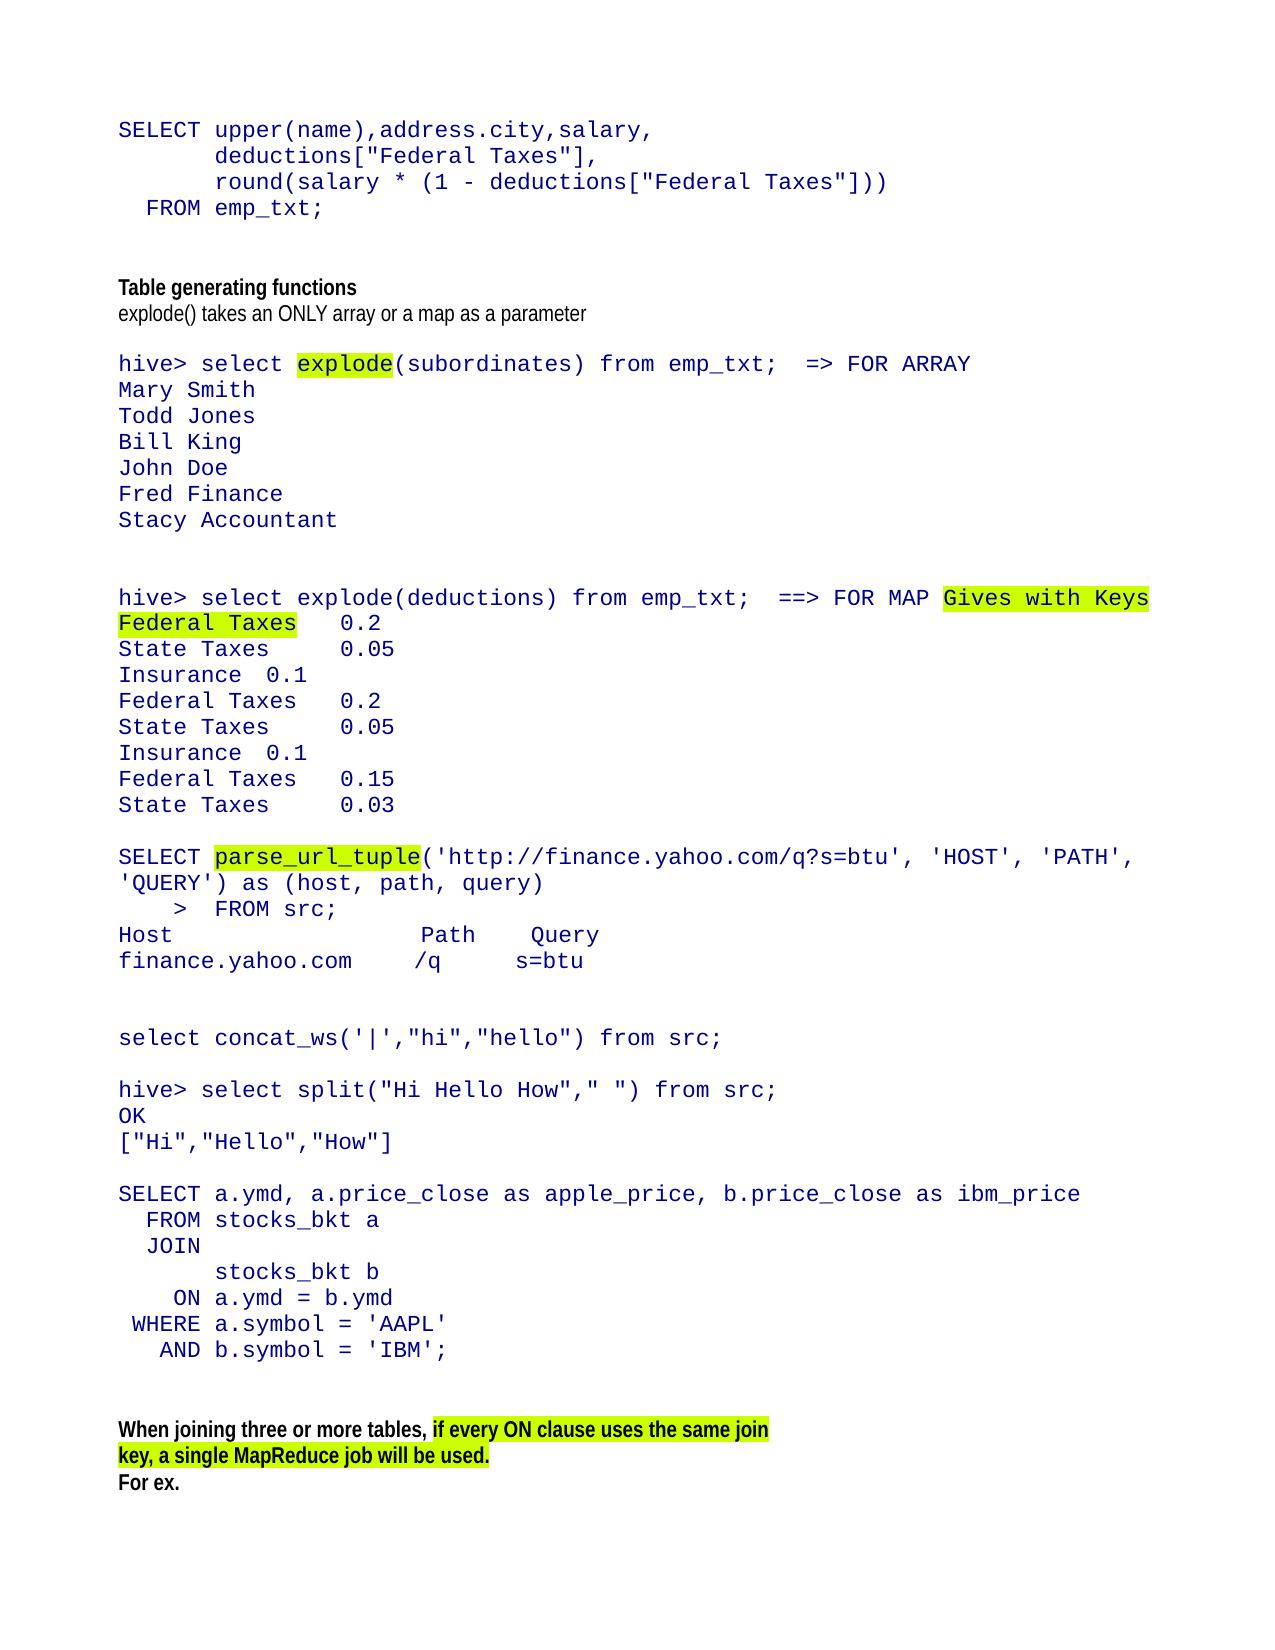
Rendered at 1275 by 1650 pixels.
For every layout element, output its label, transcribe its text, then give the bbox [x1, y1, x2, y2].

text JOIN [118, 1234, 1157, 1260]
text Federal Taxes 0.15 [118, 767, 1157, 793]
text hive> select split("Hi Hello How"," ") from src; [118, 1079, 1157, 1104]
text > FROM src; [118, 897, 1157, 923]
text For ex. [118, 1468, 1157, 1495]
text key, a single MapReduce job will be used. [118, 1442, 1157, 1468]
text select concat_ws('|',"hi","hello") from src; [118, 1027, 1157, 1053]
text Host Path Query [118, 923, 1157, 949]
text Todd Jones [118, 404, 1157, 430]
text WHERE a.symbol = 'AAPL' [118, 1312, 1157, 1338]
text ON a.ymd = b.ymd [118, 1286, 1157, 1312]
text FROM stocks_bkt a [118, 1208, 1157, 1234]
text deductions["Federal Taxes"], [118, 144, 1157, 170]
text John Doe [118, 456, 1157, 482]
text SELECT a.ymd, a.price_close as apple_price, b.price_close as ibm_price [118, 1182, 1157, 1208]
text SELECT parse_url_tuple('http://finance.yahoo.com/q?s=btu', 'HOST', 'PATH', 'QUERY') as (host, path, query) [118, 845, 1157, 897]
text hive> select explode(subordinates) from emp_txt; => FOR ARRAY [118, 352, 1157, 378]
text Mary Smith [118, 378, 1157, 404]
text round(salary * (1 - deductions["Federal Taxes"])) [118, 170, 1157, 196]
text State Taxes 0.03 [118, 793, 1157, 819]
text Stacy Accountant [118, 508, 1157, 534]
text State Taxes 0.05 [118, 716, 1157, 741]
text Insurance 0.1 [118, 741, 1157, 767]
text When joining three or more tables, if every ON clause uses the same join [118, 1416, 1157, 1442]
text SELECT upper(name),address.city,salary, [118, 118, 1157, 144]
text Federal Taxes 0.2 [118, 612, 1157, 638]
text hive> select explode(deductions) from emp_txt; ==> FOR MAP Gives with Keys [118, 586, 1157, 612]
text FROM emp_txt; [118, 196, 1157, 222]
text stocks_bkt b [118, 1260, 1157, 1286]
text Insurance 0.1 [118, 664, 1157, 689]
text AND b.symbol = 'IBM'; [118, 1338, 1157, 1364]
text finance.yahoo.com /q s=btu [118, 949, 1157, 975]
text Federal Taxes 0.2 [118, 689, 1157, 716]
text explode() takes an ONLY array or a map as a parameter [118, 300, 1157, 326]
text Bill King [118, 430, 1157, 456]
text OK [118, 1104, 1157, 1131]
text ["Hi","Hello","How"] [118, 1131, 1157, 1156]
text State Taxes 0.05 [118, 638, 1157, 664]
text Fred Finance [118, 482, 1157, 508]
text Table generating functions [118, 274, 1157, 300]
